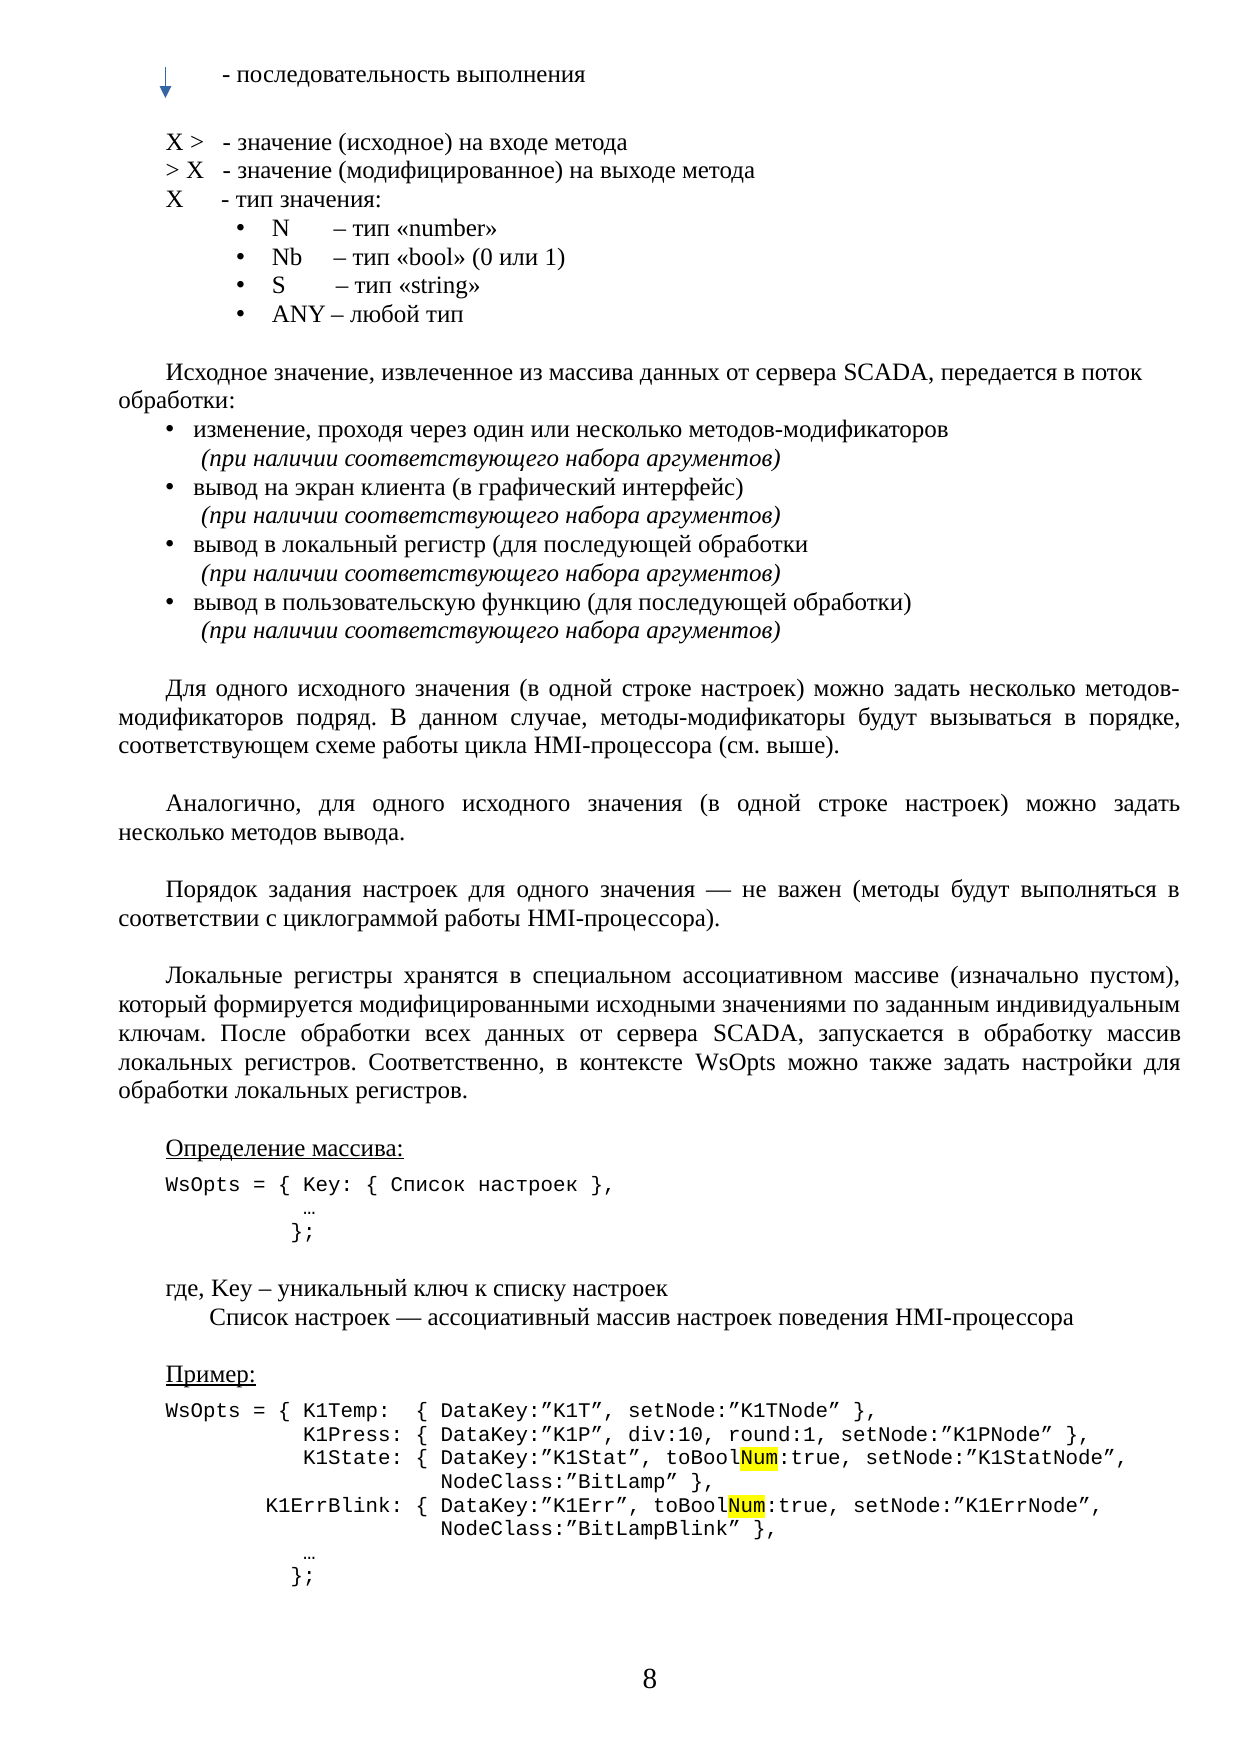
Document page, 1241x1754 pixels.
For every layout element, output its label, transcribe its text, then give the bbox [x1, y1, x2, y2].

list (при наличии соответствующего набора аргументов) [165, 558, 1181, 587]
text > X - значение (модифицированное) на выходе метода [118, 156, 1181, 184]
list N – тип «number» [236, 213, 1181, 242]
text Для одного исходного значения (в одной строке настроек) можно задать несколько методов-модификаторов подряд. В данном случае, методы-модификаторы будут вызываться в порядке, соответствующем схеме работы цикла HMI-процессора (см. выше). [118, 673, 1181, 759]
text Аналогично, для одного исходного значения (в одной строке настроек) можно задать несколько методов вывода. [118, 788, 1181, 846]
list S – тип «string» [236, 271, 1181, 299]
text Пример: [118, 1359, 1181, 1388]
list (при наличии соответствующего набора аргументов) [165, 501, 1181, 529]
text K1ErrBlink: { DataKey:”K1Err”, toBoolNum:true, setNode:”K1ErrNode”, [118, 1494, 1181, 1518]
text WsOpts = { Key: { Список настроек }, [118, 1173, 1181, 1197]
text где, Key – уникальный ключ к списку настроек [118, 1273, 1181, 1302]
text X > - значение (исходное) на входе метода [118, 127, 1181, 156]
text NodeClass:”BitLampBlink” }, [118, 1518, 1181, 1542]
list вывод на экран клиента (в графический интерфейс) [165, 472, 1181, 501]
list изменение, проходя через один или несколько методов-модификаторов [165, 414, 1181, 443]
list (при наличии соответствующего набора аргументов) [165, 616, 1181, 644]
text K1State: { DataKey:”K1Stat”, toBoolNum:true, setNode:”K1StatNode”, [118, 1447, 1181, 1471]
text Порядок задания настроек для одного значения — не важен (методы будут выполняться в соответствии с циклограммой работы HMI-процессора). [118, 874, 1181, 932]
list Nb – тип «bool» (0 или 1) [236, 242, 1181, 271]
text - последовательность выполнения [118, 59, 1181, 98]
text }; [118, 1566, 1181, 1589]
text NodeClass:”BitLamp” }, [118, 1471, 1181, 1494]
text Определение массива: [118, 1133, 1181, 1162]
text Исходное значение, извлеченное из массива данных от сервера SCADA, передается в поток обработки: [118, 357, 1181, 414]
text Локальные регистры хранятся в специальном ассоциативном массиве (изначально пустом), который формируется модифицированными исходными значениями по заданным индивидуальным ключам. После обработки всех данных от сервера SCADA, запускается в обработку массив локальных регистров. Соответственно, в контексте WsOpts можно также задать настройки для обработки локальных регистров. [118, 961, 1181, 1104]
list вывод в пользовательскую функцию (для последующей обработки) [165, 587, 1181, 616]
list (при наличии соответствующего набора аргументов) [165, 443, 1181, 472]
text K1Press: { DataKey:”K1P”, div:10, round:1, setNode:”K1PNode” }, [118, 1424, 1181, 1447]
text Список настроек — ассоциативный массив настроек поведения HMI-процессора [118, 1302, 1181, 1331]
text … [118, 1542, 1181, 1566]
text WsOpts = { K1Temp: { DataKey:”K1T”, setNode:”K1TNode” }, [118, 1400, 1181, 1424]
list вывод в локальный регистр (для последующей обработки [165, 529, 1181, 558]
text }; [118, 1221, 1181, 1244]
text X - тип значения: [118, 184, 1181, 213]
text … [118, 1197, 1181, 1221]
list ANY – любой тип [236, 299, 1181, 328]
